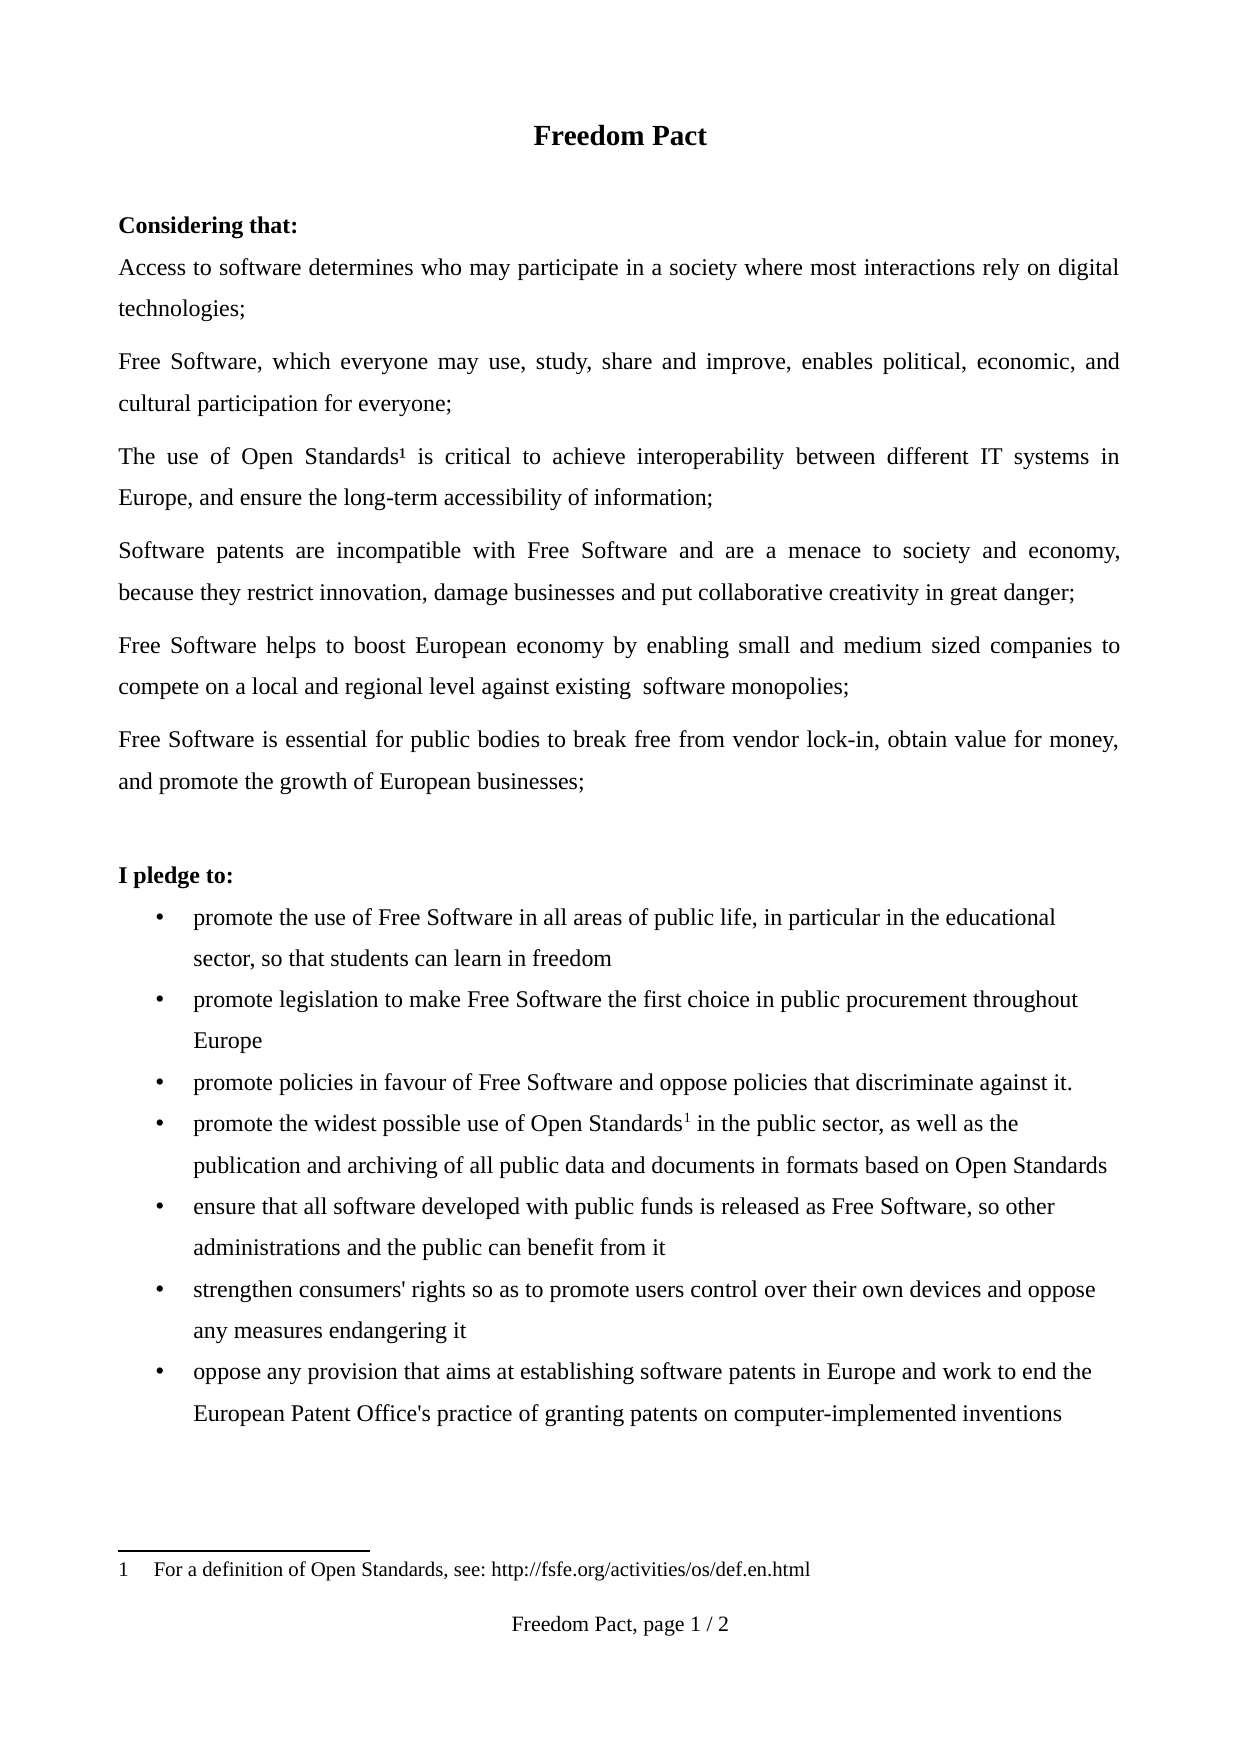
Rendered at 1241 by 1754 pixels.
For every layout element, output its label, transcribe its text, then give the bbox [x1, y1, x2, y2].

text Free Software, which everyone may use, study, share and improve, enables political, economic, and cultural participation for everyone; [118, 347, 1122, 416]
text Free Software is essential for public bodies to break free from vendor lock-in, obtain value for money, and promote the growth of European businesses; [118, 725, 1122, 794]
text The use of Open Standards¹ is critical to achieve interoperability between different IT systems in Europe, and ensure the long-term accessibility of information; [118, 442, 1122, 511]
list promote legislation to make Free Software the first choice in public procurement throughout Europe [156, 985, 1122, 1054]
text Software patents are incompatible with Free Software and are a menace to society and economy, because they restrict innovation, damage businesses and put collaborative creativity in great danger; [118, 536, 1122, 605]
list promote the use of Free Software in all areas of public life, in particular in the educational sector, so that students can learn in freedom [156, 902, 1122, 971]
text Free Software helps to boost European economy by enabling small and medium sized companies to compete on a local and regional level against existing software monopolies; [118, 631, 1122, 700]
text Freedom Pact [118, 118, 1122, 152]
list promote policies in favour of Free Software and oppose policies that discriminate against it. [156, 1068, 1122, 1096]
text Access to software determines who may participate in a society where most interactions rely on digital technologies; [118, 253, 1122, 322]
list ensure that all software developed with public funds is released as Free Software, so other administrations and the public can benefit from it [156, 1192, 1122, 1261]
list For a definition of Open Standards, see: http://fsfe.org/activities/os/def.en.html [118, 1557, 1122, 1581]
list strengthen consumers' rights so as to promote users control over their own devices and oppose any measures endangering it [156, 1275, 1122, 1344]
list oppose any provision that aims at establishing software patents in Europe and work to end the European Patent Office's practice of granting patents on computer-implemented inventions [156, 1357, 1122, 1426]
text Considering that: [118, 212, 1122, 239]
list promote the widest possible use of Open Standards in the public sector, as well as the publication and archiving of all public data and documents in formats based on Open Standards [156, 1109, 1122, 1178]
text I pledge to: [118, 861, 1122, 889]
